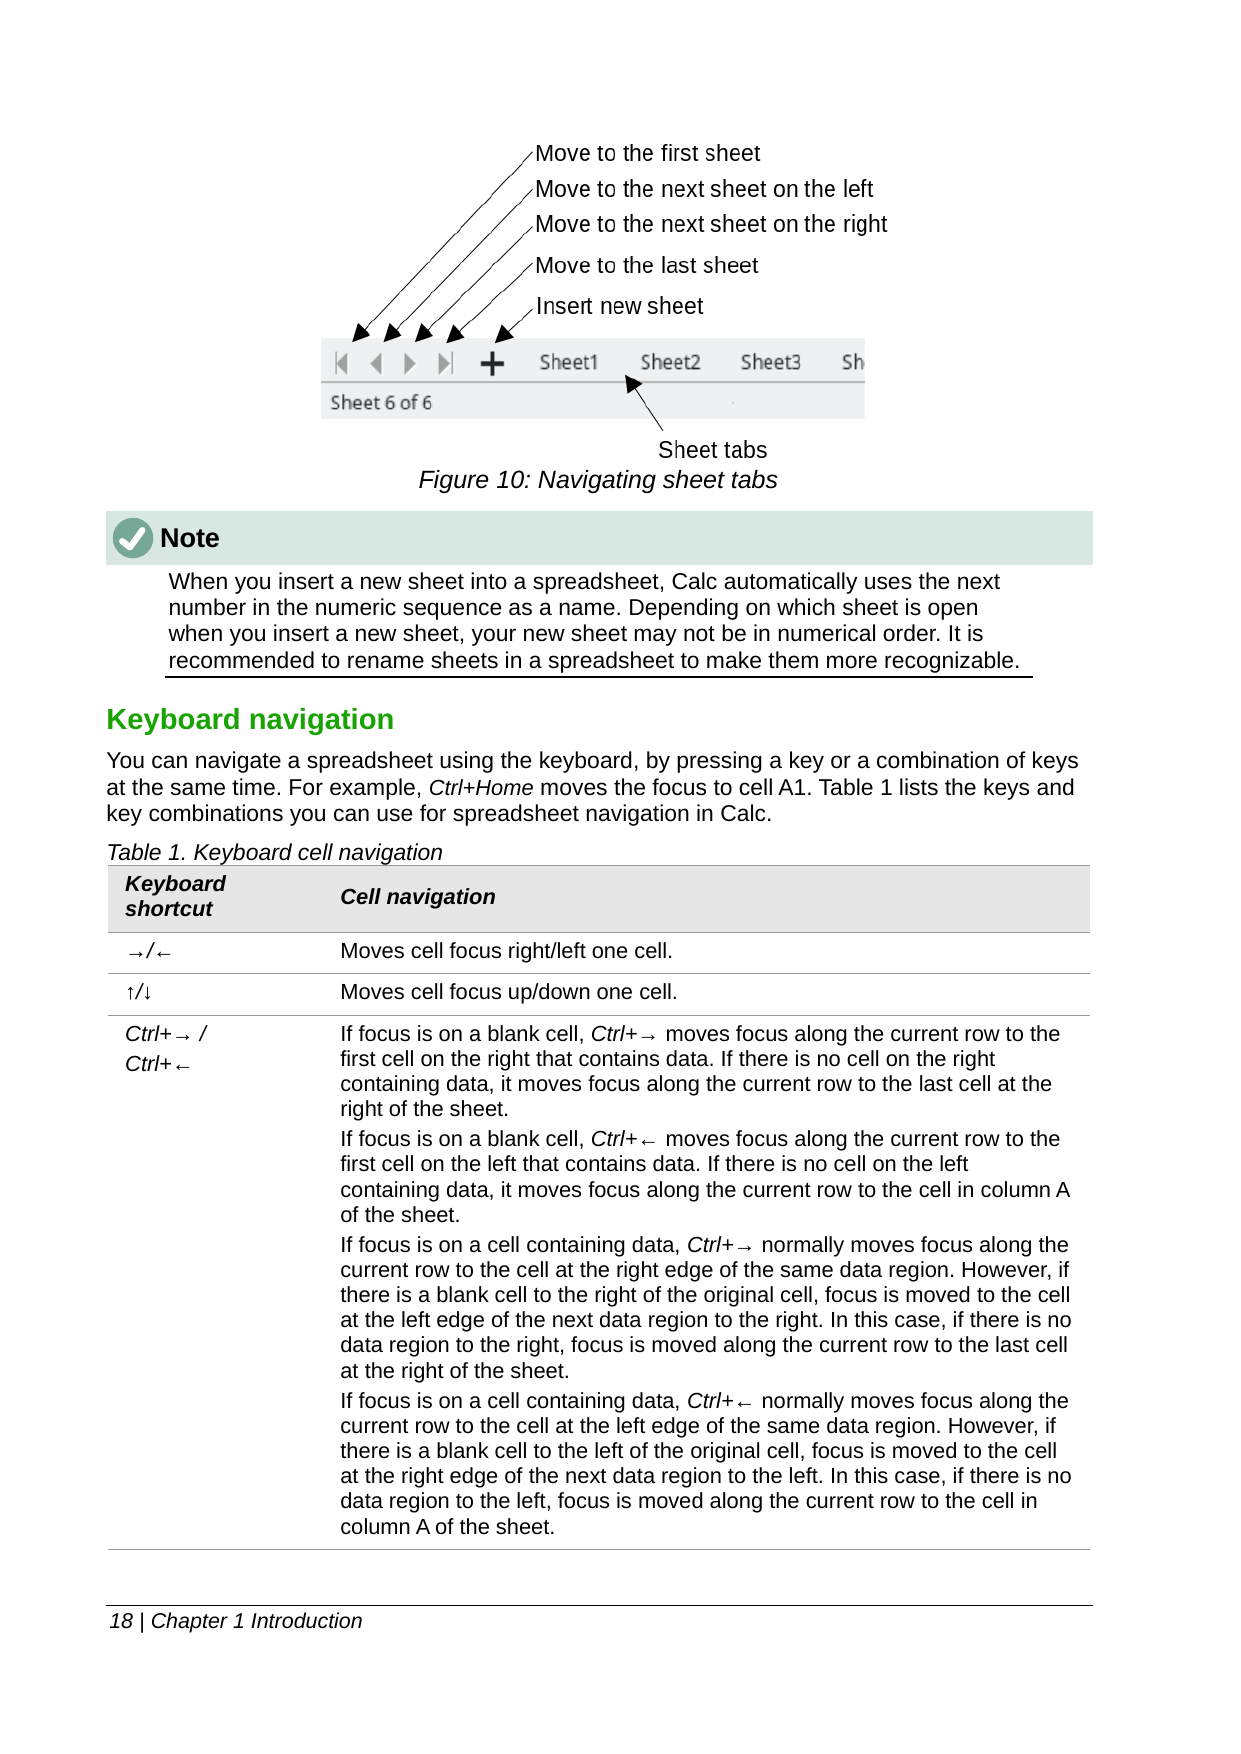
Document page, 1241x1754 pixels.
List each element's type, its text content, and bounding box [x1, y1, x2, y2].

table_header Cell navigation [323, 866, 1090, 932]
table_cell ↑/↓ [108, 974, 323, 1015]
text When you insert a new sheet into a spreadsheet, Calc automatically uses the next number in the numeric sequence as a name. Depending on which sheet is open when you insert a new sheet, your new sheet may not be in numerical order. It is recommended to rename sheets in a spreadsheet to make them more recognizable. [165, 565, 1033, 676]
picture [307, 118, 892, 465]
subtitle Keyboard navigation [106, 702, 1093, 735]
table_cell →/← [108, 933, 323, 973]
text Table 1. Keyboard cell navigation [106, 839, 1093, 865]
subtitle Note [106, 511, 1093, 565]
table_cell Ctrl+→ / Ctrl+← [108, 1016, 323, 1549]
table_cell If focus is on a blank cell, Ctrl+→ moves focus along the current row to the first cell on the right that contains data. If there is no cell on the right containing data, it moves focus along the current row to the last cell at the right of the sheet. If focus is on a blank cell, Ctrl+← moves focus along the current row to the first cell on the left that contains data. If there is no cell on the left containing data, it moves focus along the current row to the cell in column A of the sheet. If focus is on a cell containing data, Ctrl+→ normally moves focus along the current row to the cell at the right edge of the same data region. However, if there is a blank cell to the right of the original cell, focus is moved to the cell at the left edge of the next data region to the right. In this case, if there is no data region to the right, focus is moved along the current row to the last cell at the right of the sheet. If focus is on a cell containing data, Ctrl+← normally moves focus along the current row to the cell at the left edge of the same data region. However, if there is a blank cell to the left of the original cell, focus is moved to the cell at the right edge of the next data region to the left. In this case, if there is no data region to the left, focus is moved along the current row to the cell in column A of the sheet. [323, 1016, 1090, 1549]
text Figure 10: Navigating sheet tabs [308, 465, 891, 493]
table_header Keyboard shortcut [108, 866, 323, 932]
table_cell Moves cell focus up/down one cell. [323, 974, 1090, 1015]
table_cell Moves cell focus right/left one cell. [323, 933, 1090, 973]
text You can navigate a spreadsheet using the keyboard, by pressing a key or a combination of keys at the same time. For example, Ctrl+Home moves the focus to cell A1. Table 1 lists the keys and key combinations you can use for spreadsheet navigation in Calc. [106, 747, 1093, 826]
